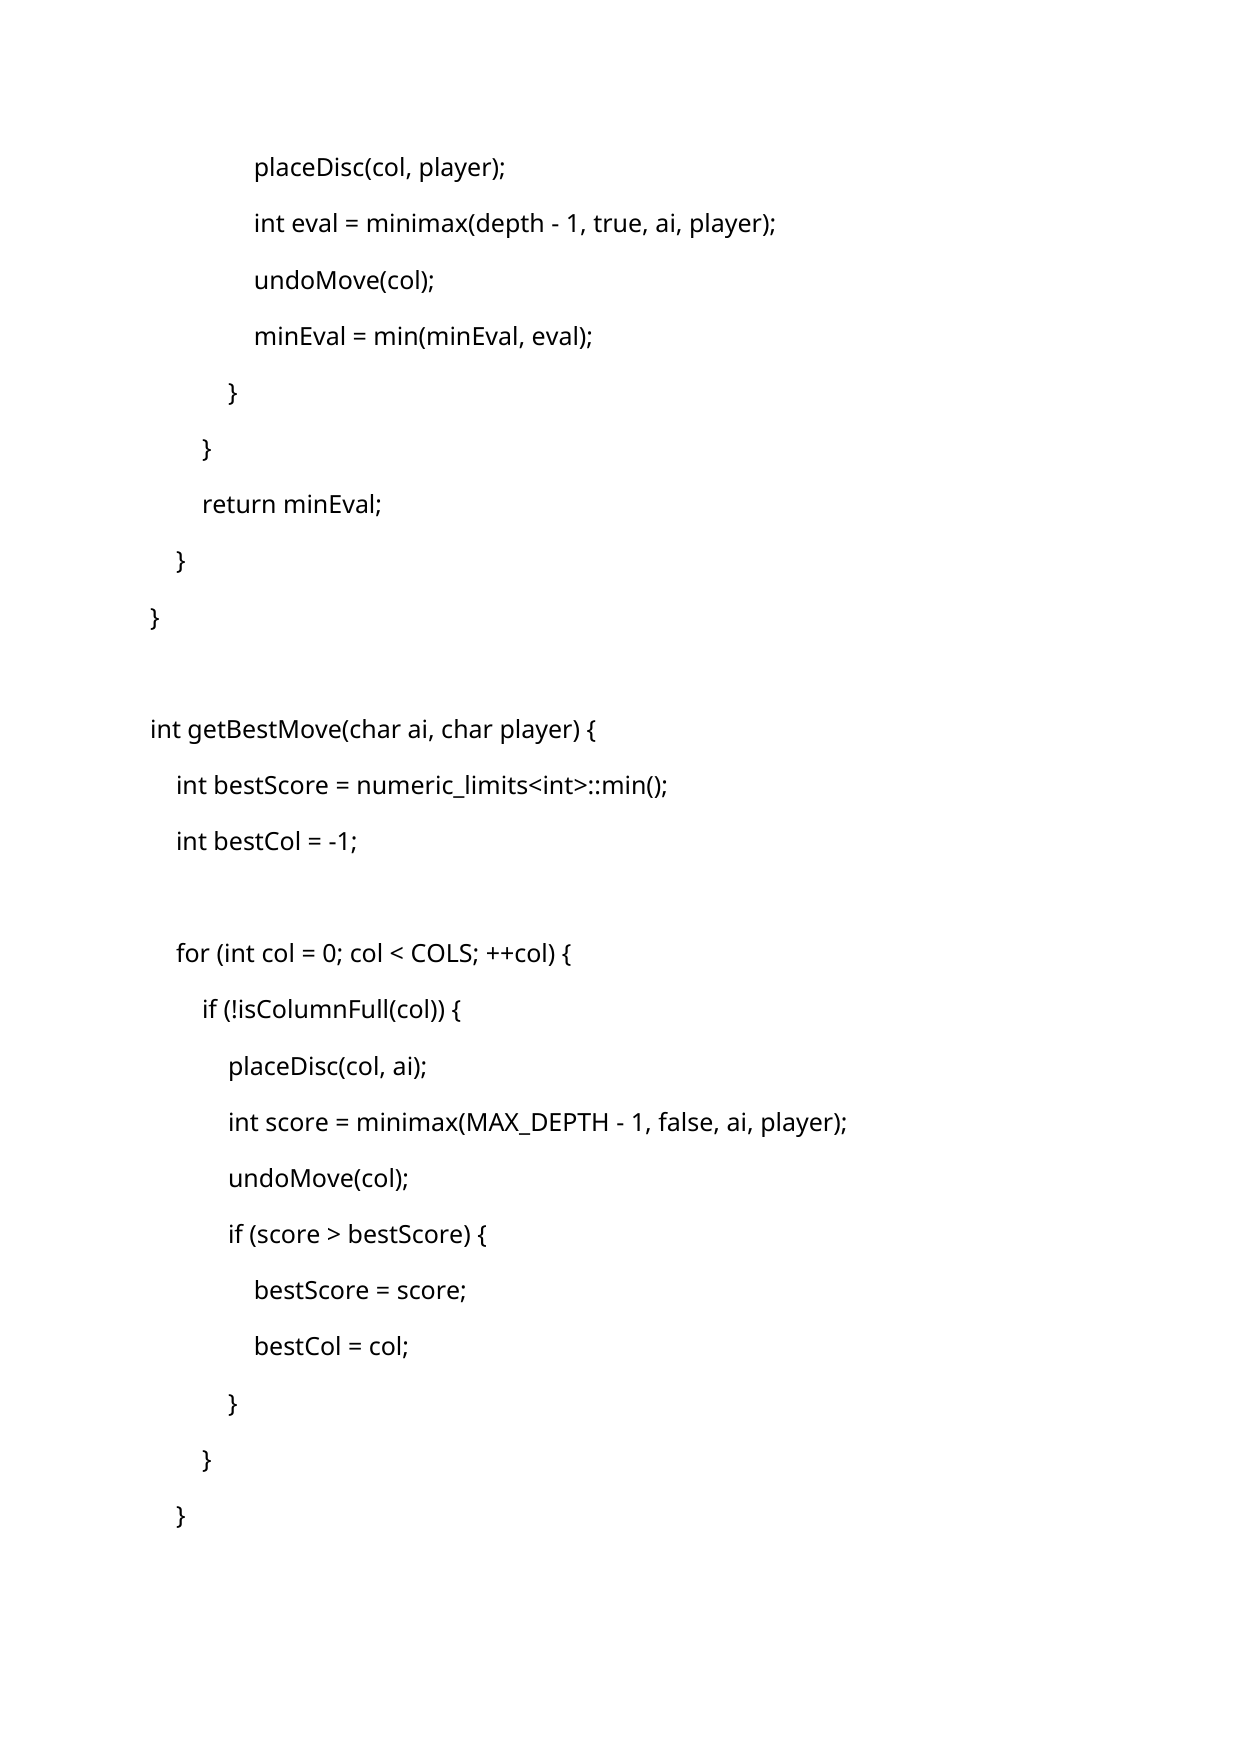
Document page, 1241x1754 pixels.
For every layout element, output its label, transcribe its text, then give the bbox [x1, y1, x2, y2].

text undoMove(col); [150, 1161, 1090, 1195]
text } [150, 1497, 1090, 1532]
text } [150, 1385, 1090, 1419]
text } [150, 1441, 1090, 1475]
text int bestCol = -1; [150, 824, 1090, 858]
text return minEval; [150, 487, 1090, 521]
text placeDisc(col, ai); [150, 1048, 1090, 1082]
text int bestScore = numeric_limits<int>::min(); [150, 768, 1090, 802]
text undoMove(col); [150, 262, 1090, 296]
text if (score > bestScore) { [150, 1217, 1090, 1251]
text placeDisc(col, player); [150, 150, 1090, 184]
text } [150, 543, 1090, 577]
text } [150, 599, 1090, 633]
text int getBestMove(char ai, char player) { [150, 711, 1090, 746]
text if (!isColumnFull(col)) { [150, 992, 1090, 1026]
text } [150, 431, 1090, 465]
text int score = minimax(MAX_DEPTH - 1, false, ai, player); [150, 1104, 1090, 1138]
text for (int col = 0; col < COLS; ++col) { [150, 936, 1090, 970]
text int eval = minimax(depth - 1, true, ai, player); [150, 206, 1090, 240]
text } [150, 374, 1090, 409]
text minEval = min(minEval, eval); [150, 318, 1090, 352]
text bestScore = score; [150, 1273, 1090, 1307]
text bestCol = col; [150, 1329, 1090, 1363]
